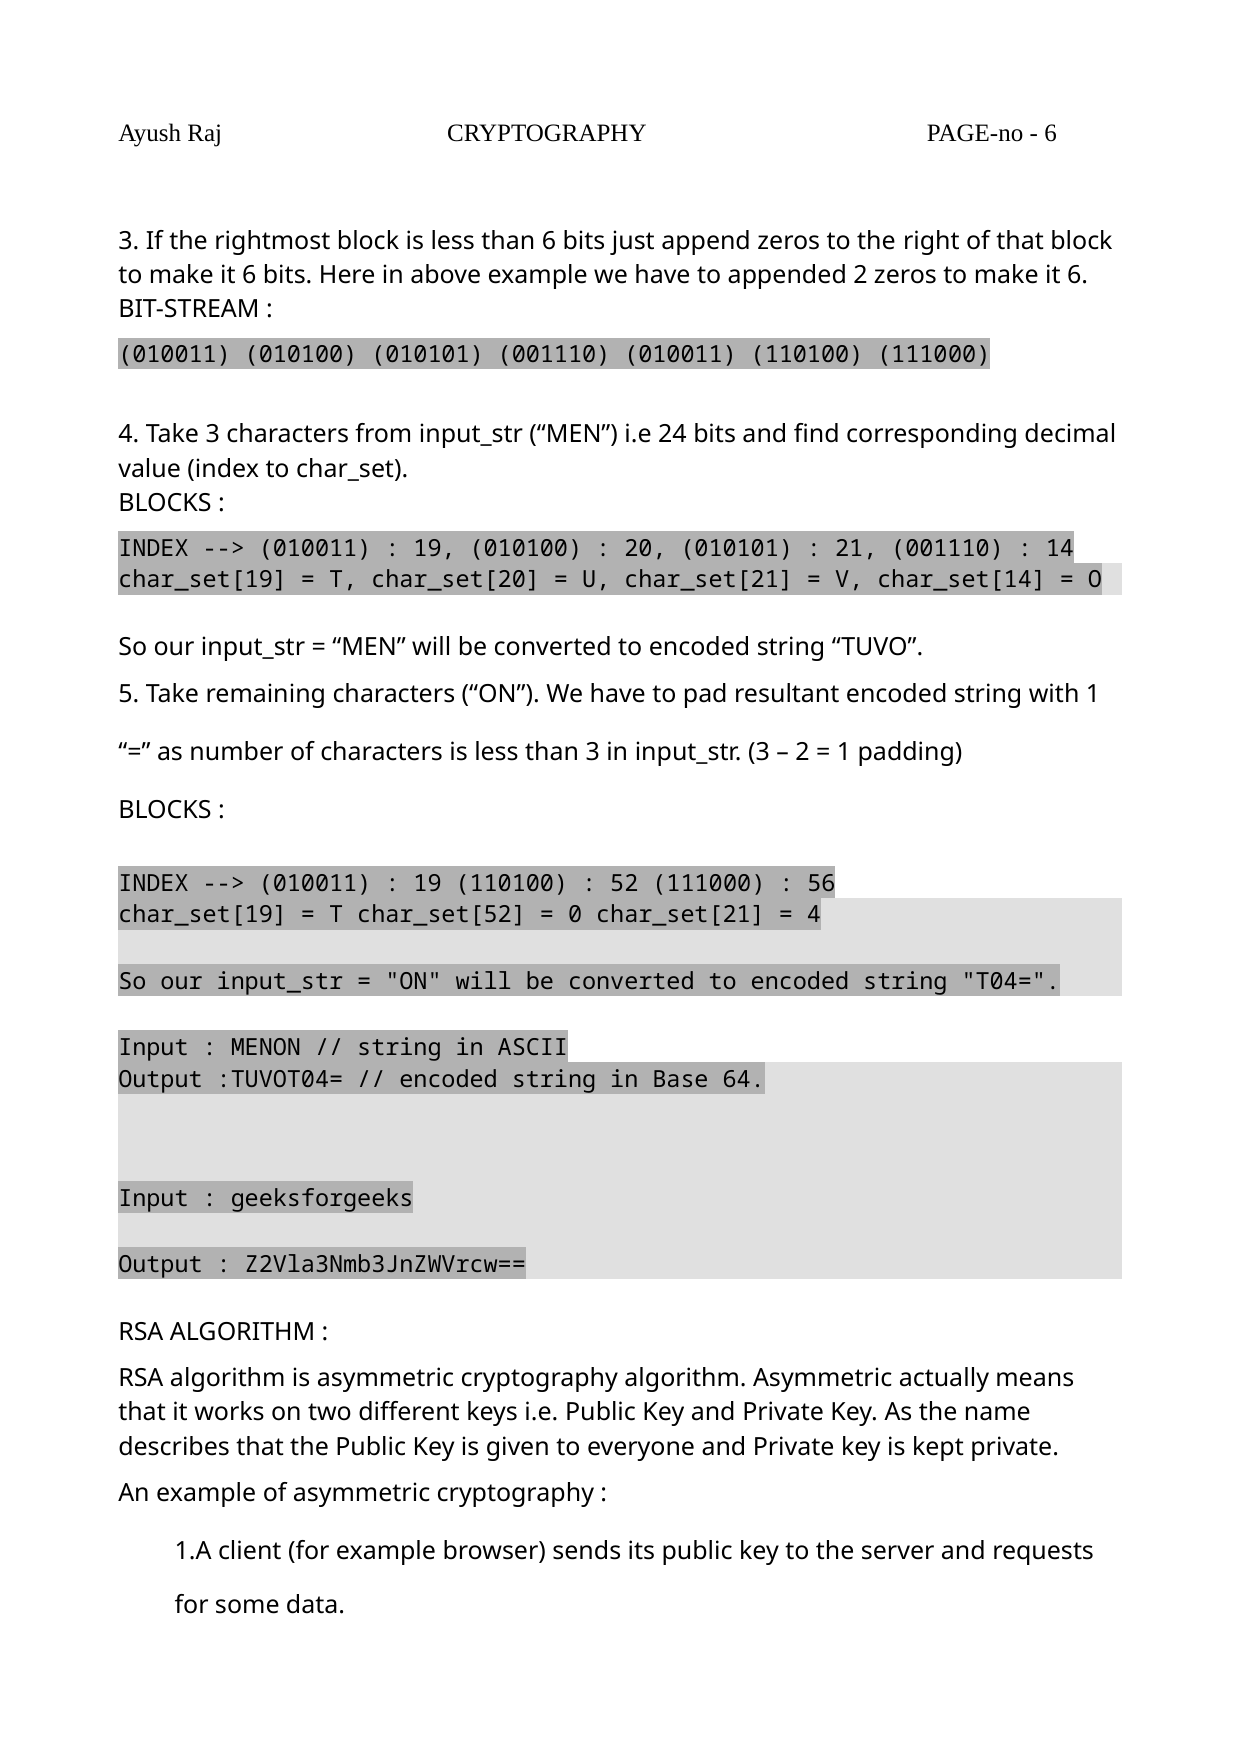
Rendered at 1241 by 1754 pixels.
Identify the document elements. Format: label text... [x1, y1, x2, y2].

list A client (for example browser) sends its public key to the server and requests for some data. [174, 1533, 1122, 1621]
text Input : MENON // string in ASCII [118, 1030, 1122, 1062]
text Output : Z2Vla3Nmb3JnZWVrcw== [118, 1247, 1122, 1279]
text INDEX --> (010011) : 19 (110100) : 52 (111000) : 56 [118, 866, 1122, 898]
text 3. If the rightmost block is less than 6 bits just append zeros to the right of that block to make it 6 bits. Here in above example we have to appended 2 zeros to make it 6. BIT-STREAM : [118, 223, 1122, 325]
text char_set[19] = T char_set[52] = 0 char_set[21] = 4 [118, 898, 1122, 930]
text 4. Take 3 characters from input_str (“MEN”) i.e 24 bits and find corresponding decimal value (index to char_set). BLOCKS : [118, 416, 1122, 518]
text An example of asymmetric cryptography : [118, 1475, 1122, 1509]
text (010011) (010100) (010101) (001110) (010011) (110100) (111000) [118, 338, 1122, 369]
text Input : geeksforgeeks [118, 1181, 1122, 1213]
text 5. Take remaining characters (“ON”). We have to pad resultant encoded string with 1 “=” as number of characters is less than 3 in input_str. (3 – 2 = 1 padding) BLOCKS : [118, 676, 1122, 826]
text RSA ALGORITHM : [118, 1313, 1122, 1347]
text INDEX --> (010011) : 19, (010100) : 20, (010101) : 21, (001110) : 14 [118, 531, 1122, 563]
text Output :TUVOT04= // encoded string in Base 64. [118, 1062, 1122, 1094]
text So our input_str = “MEN” will be converted to encoded string “TUVO”. [118, 629, 1122, 663]
text char_set[19] = T, char_set[20] = U, char_set[21] = V, char_set[14] = O [118, 563, 1122, 595]
text RSA algorithm is asymmetric cryptography algorithm. Asymmetric actually means that it works on two different keys i.e. Public Key and Private Key. As the name describes that the Public Key is given to everyone and Private key is kept private. [118, 1360, 1122, 1462]
text So our input_str = "ON" will be converted to encoded string "T04=". [118, 964, 1122, 996]
